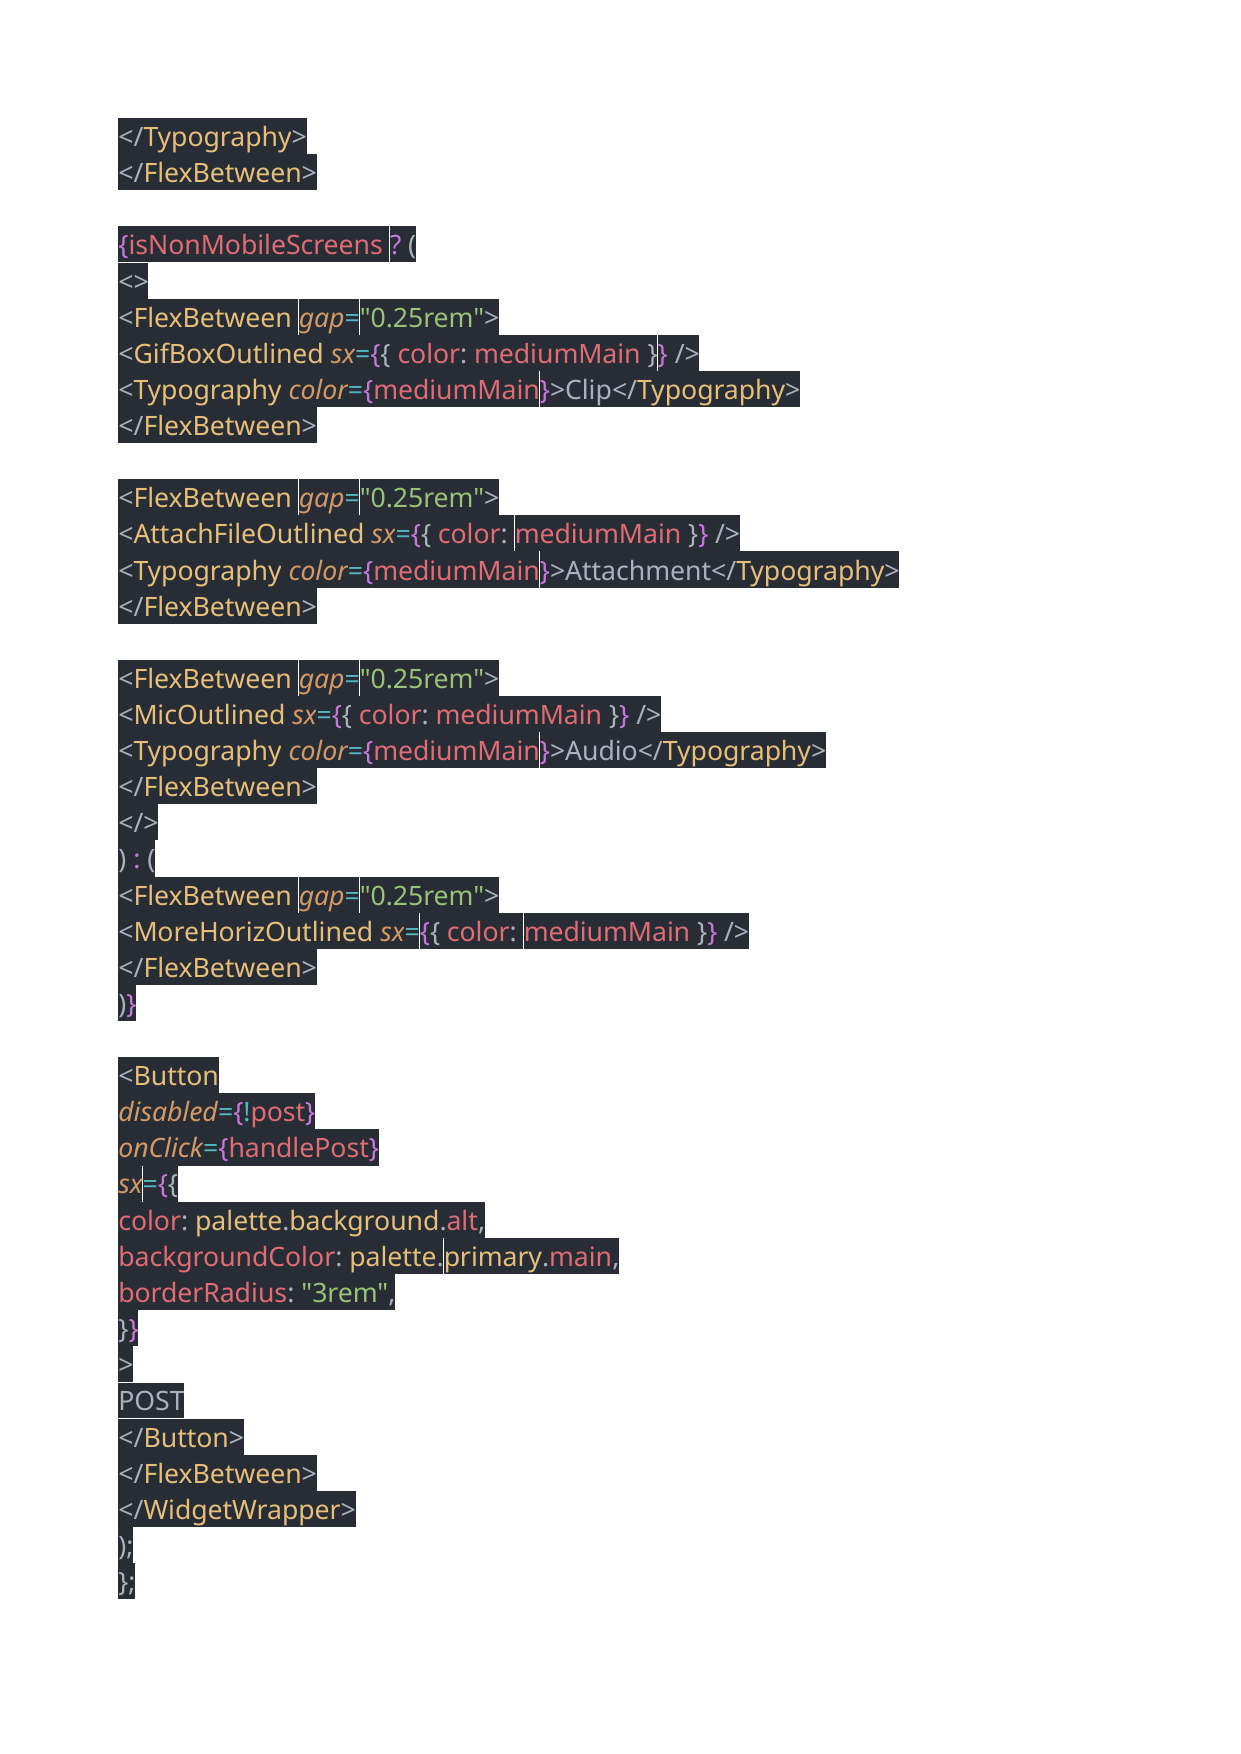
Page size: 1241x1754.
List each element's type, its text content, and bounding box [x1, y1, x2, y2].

text > [118, 1346, 1175, 1382]
text <FlexBetween gap="0.25rem"> [118, 660, 1175, 696]
text <> [118, 262, 1175, 299]
text <GifBoxOutlined sx={{ color: mediumMain }} /> [118, 335, 1175, 371]
text sx={{ [118, 1166, 1175, 1202]
text <MoreHorizOutlined sx={{ color: mediumMain }} /> [118, 913, 1175, 949]
text </Typography> [118, 118, 1175, 154]
text }; [118, 1563, 1175, 1599]
text onClick={handlePost} [118, 1129, 1175, 1166]
text <Typography color={mediumMain}>Clip</Typography> [118, 371, 1175, 407]
text <FlexBetween gap="0.25rem"> [118, 877, 1175, 913]
text </FlexBetween> [118, 1455, 1175, 1491]
text {isNonMobileScreens ? ( [118, 226, 1175, 262]
text <AttachFileOutlined sx={{ color: mediumMain }} /> [118, 515, 1175, 551]
text </FlexBetween> [118, 407, 1175, 443]
text <FlexBetween gap="0.25rem"> [118, 299, 1175, 335]
text </FlexBetween> [118, 588, 1175, 624]
text </FlexBetween> [118, 768, 1175, 804]
text ); [118, 1527, 1175, 1563]
text </FlexBetween> [118, 154, 1175, 190]
text </WidgetWrapper> [118, 1491, 1175, 1527]
text <FlexBetween gap="0.25rem"> [118, 479, 1175, 515]
text disabled={!post} [118, 1093, 1175, 1129]
text </FlexBetween> [118, 949, 1175, 985]
text </Button> [118, 1418, 1175, 1455]
text }} [118, 1310, 1175, 1346]
text <Typography color={mediumMain}>Audio</Typography> [118, 732, 1175, 768]
text <Typography color={mediumMain}>Attachment</Typography> [118, 551, 1175, 588]
text <Button [118, 1057, 1175, 1093]
text )} [118, 985, 1175, 1021]
text backgroundColor: palette.primary.main, [118, 1238, 1175, 1274]
text <MicOutlined sx={{ color: mediumMain }} /> [118, 696, 1175, 732]
text color: palette.background.alt, [118, 1202, 1175, 1238]
text POST [118, 1382, 1175, 1418]
text ) : ( [118, 840, 1175, 877]
text borderRadius: "3rem", [118, 1274, 1175, 1310]
text </> [118, 804, 1175, 840]
